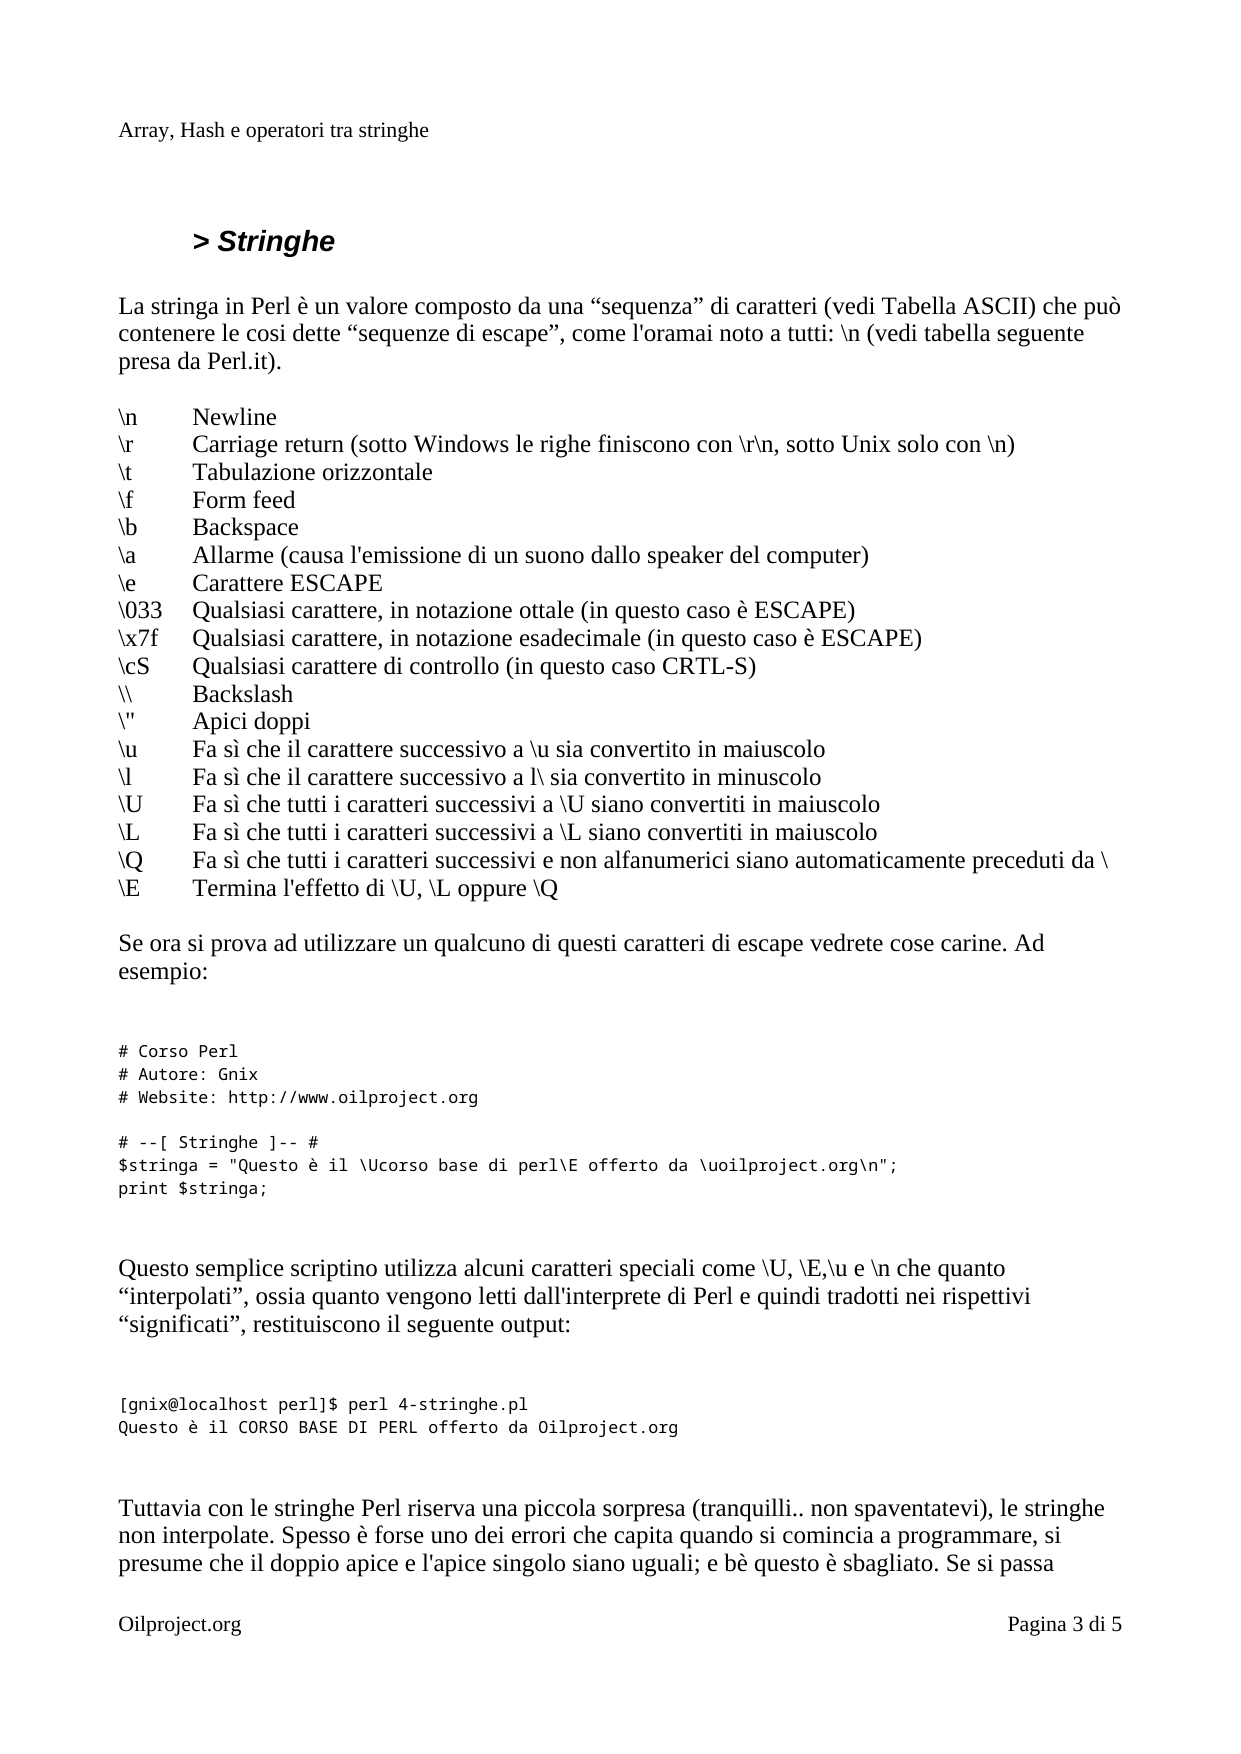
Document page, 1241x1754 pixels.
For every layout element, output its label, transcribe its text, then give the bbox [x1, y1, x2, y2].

text \e Carattere ESCAPE [118, 569, 1122, 597]
text \U Fa sì che tutti i caratteri successivi a \U siano convertiti in maiuscolo [118, 791, 1122, 818]
text La stringa in Perl è un valore composto da una “sequenza” di caratteri (vedi Tabella ASCII) che può contenere le cosi dette “sequenze di escape”, come l'oramai noto a tutti: \n (vedi tabella seguente presa da Perl.it). [118, 292, 1122, 375]
text Questo semplice scriptino utilizza alcuni caratteri speciali come \U, \E,\u e \n che quanto “interpolati”, ossia quanto vengono letti dall'interprete di Perl e quindi tradotti nei rispettivi “significati”, restituiscono il seguente output: [118, 1254, 1122, 1337]
text \l Fa sì che il carattere successivo a l\ sia convertito in minuscolo [118, 763, 1122, 791]
text \f Form feed [118, 486, 1122, 513]
text # --[ Stringhe ]-- # [118, 1131, 1122, 1153]
text print $stringa; [118, 1176, 1122, 1199]
text \E Termina l'effetto di \U, \L oppure \Q [118, 874, 1122, 901]
text Tuttavia con le stringhe Perl riserva una piccola sorpresa (tranquilli.. non spaventatevi), le stringhe non interpolate. Spesso è forse uno dei errori che capita quando si comincia a programmare, si presume che il doppio apice e l'apice singolo siano uguali; e bè questo è sbagliato. Se si passa [118, 1494, 1122, 1577]
text \" Apici doppi [118, 707, 1122, 735]
text \u Fa sì che il carattere successivo a \u sia convertito in maiuscolo [118, 735, 1122, 763]
text # Autore: Gnix [118, 1063, 1122, 1085]
text \t Tabulazione orizzontale [118, 458, 1122, 486]
text \a Allarme (causa l'emissione di un suono dallo speaker del computer) [118, 541, 1122, 569]
text Questo è il CORSO BASE DI PERL offerto da Oilproject.org [118, 1416, 1122, 1438]
text \cS Qualsiasi carattere di controllo (in questo caso CRTL-S) [118, 652, 1122, 680]
text \033 Qualsiasi carattere, in notazione ottale (in questo caso è ESCAPE) [118, 597, 1122, 624]
text \Q Fa sì che tutti i caratteri successivi e non alfanumerici siano automaticamente preceduti da \ [118, 846, 1122, 874]
subtitle > Stringhe [118, 225, 1122, 258]
text [gnix@localhost perl]$ perl 4-stringhe.pl [118, 1393, 1122, 1416]
text $stringa = "Questo è il \Ucorso base di perl\E offerto da \uoilproject.org\n"; [118, 1153, 1122, 1176]
text \x7f Qualsiasi carattere, in notazione esadecimale (in questo caso è ESCAPE) [118, 624, 1122, 652]
text \L Fa sì che tutti i caratteri successivi a \L siano convertiti in maiuscolo [118, 818, 1122, 846]
text # Website: http://www.oilproject.org [118, 1085, 1122, 1108]
text \b Backspace [118, 513, 1122, 541]
text # Corso Perl [118, 1040, 1122, 1063]
text \n Newline [118, 403, 1122, 430]
text Se ora si prova ad utilizzare un qualcuno di questi caratteri di escape vedrete cose carine. Ad esempio: [118, 929, 1122, 984]
text \\ Backslash [118, 680, 1122, 707]
text \r Carriage return (sotto Windows le righe finiscono con \r\n, sotto Unix solo con \n) [118, 430, 1122, 458]
